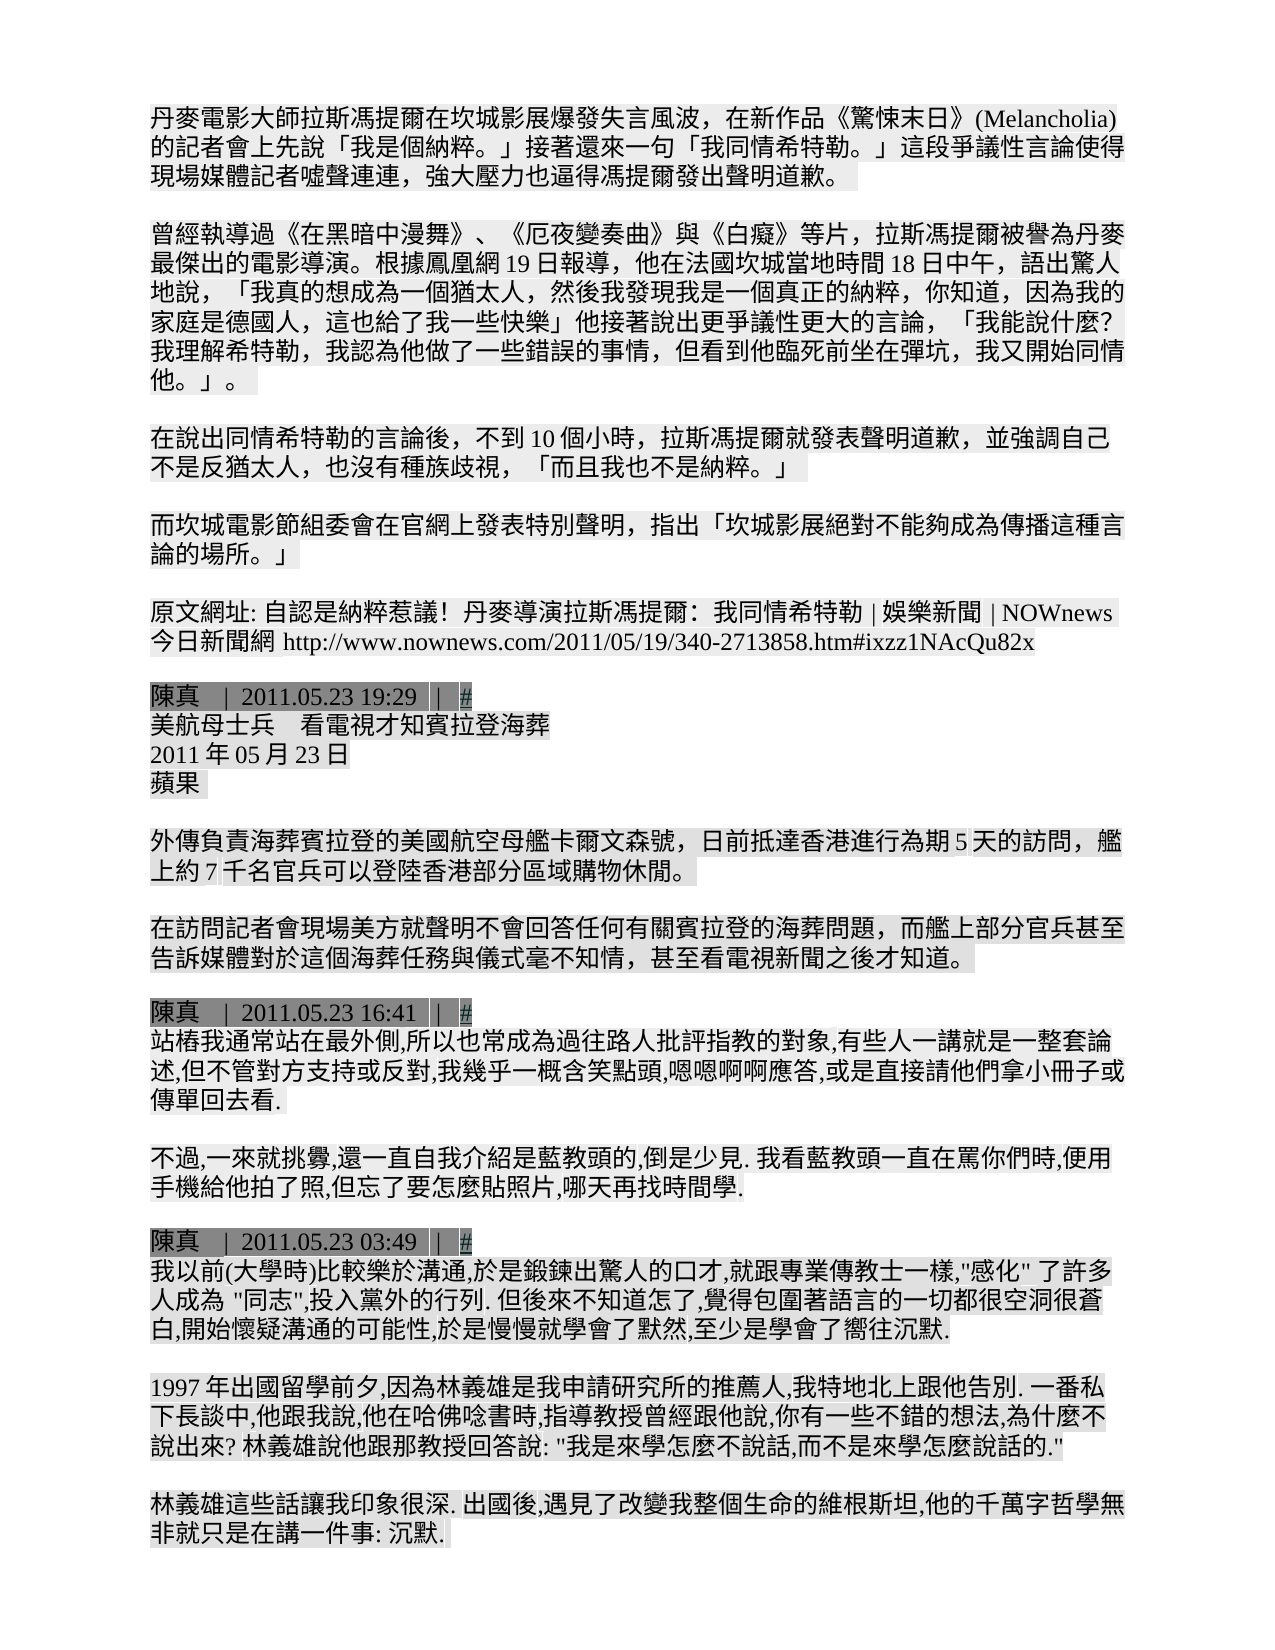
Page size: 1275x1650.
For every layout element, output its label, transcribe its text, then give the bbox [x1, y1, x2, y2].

text 我以前(大學時)比較樂於溝通,於是鍛鍊出驚人的口才,就跟專業傳教士一樣,"感化" 了許多人成為 "同志",投入黨外的行列. 但後來不知道怎了,覺得包圍著語言的一切都很空洞很蒼白,開始懷疑溝通的可能性,於是慢慢就學會了默然,至少是學會了嚮往沉默. 1997年出國留學前夕,因為林義雄是我申請研究所的推薦人,我特地北上跟他告別. 一番私下長談中,他跟我說,他在哈佛唸書時,指導教授曾經跟他說,你有一些不錯的想法,為什麼不說出來? 林義雄說他跟那教授回答說: "我是來學怎麼不說話,而不是來學怎麼說話的." 林義雄這些話讓我印象很深. 出國後,遇見了改變我整個生命的維根斯坦,他的千萬字哲學無非就只是在講一件事: 沉默. [150, 1257, 1125, 1548]
text 陳真 | 2011.05.23 19:29 | # [150, 682, 1125, 711]
text 陳真 | 2011.05.23 03:49 | # [150, 1227, 1125, 1257]
text 美航母士兵 看電視才知賓拉登海葬 2011年05月23日 蘋果 外傳負責海葬賓拉登的美國航空母艦卡爾文森號，日前抵達香港進行為期5天的訪問，艦上約7千名官兵可以登陸香港部分區域購物休閒。 在訪問記者會現場美方就聲明不會回答任何有關賓拉登的海葬問題，而艦上部分官兵甚至告訴媒體對於這個海葬任務與儀式毫不知情，甚至看電視新聞之後才知道。 [150, 711, 1125, 973]
text 站樁我通常站在最外側,所以也常成為過往路人批評指教的對象,有些人一講就是一整套論述,但不管對方支持或反對,我幾乎一概含笑點頭,嗯嗯啊啊應答,或是直接請他們拿小冊子或傳單回去看. 不過,一來就挑釁,還一直自我介紹是藍教頭的,倒是少見. 我看藍教頭一直在罵你們時,便用手機給他拍了照,但忘了要怎麼貼照片,哪天再找時間學. [150, 1027, 1125, 1202]
text 陳真 | 2011.05.23 16:41 | # [150, 998, 1125, 1027]
text 我很不喜歡拉斯馮提爾的電影,感覺很做作,但他這回講的話卻深得我心. 把希特勒給妖魔化,意味著我們若不是對人性一無所知,就是故做純潔無辜狀. 類似的想法我寫過很多. 不管是納粹或希特勒,全是正常人性,而非人性以外的特殊表現.硬要把他們給妖魔化,那只是在自欺欺人. 這就好像美國很喜歡把反對者或反抗者給冠上恐怖份子的稱號,彷彿這些人性格異常,心智瘋狂,整天就只是想讓全世界的好人都活不下去. 這只能當成卡通聽聽,不能當真,聽起來就像科學小飛俠大戰惡魔黨. 記得很多年前我寫過一篇文章好像叫 "亂世兒女黑寡婦",講車臣一些寡婦,丈夫喪生於侵略者之手,於是她們自己也成為戰士,做出一些綁架人質的反抗行動,結果卻被俄方滲透全部被殺. 從影像記錄中,你可以看到這些女生,其實就跟任何一個鄰家婦女或你的公司同事沒兩樣,看到人質哭,自己也跟著哭,拿起槍時手還會發抖. 我用說的說不清,如果你也能看到她們過去所拍的那些充滿歡樂的居家生活照,你一定會同意,她們就是我們,我們就是她們,根本沒兩樣. 納粹也一樣. 他們都是正常人,有著正常人性. 我敢說,美國那些當官的人渣一定也一樣,他們雖然幹著人渣勾當,用心殘忍而險惡,但他們畢竟還是人而不是妖. 若以為他們只是一些極其特殊的異類,那你只是在自欺欺人. 關於希特勒有兩部電影拍得特別好,一部就是拉斯馮提爾所說的帝國毀滅(donwnfall),一部屬紀錄性質叫blind spot(盲點),我不知道台灣有沒有演過. 毫無疑問,就跟馮提爾一樣,我也能理解希特勒,同時也對他充滿同情. 陳真 ========== 拉斯馮提爾 再辯希特勒也有人性 2011-05-22 中國時報 【張士達／坎城報導】 第64屆坎城影展將落幕，將於台北時間23日（周一）凌晨１點半舉行頒獎典禮，但丹麥導演拉斯馮提爾因納粹話題遭逐出影展，卻成直到閉幕前夕，都盤旋不去的陰影。他的影片《驚悚末日》就算得獎，他仍不准出席晚會，無法領獎，寫下影展首例。他自嘲，很喜歡坎城大會送給他的「不受歡迎的人」這個新封號。 馮提爾對說的玩笑話「我是納粹」、「我可以了解希特勒」雖道歉，但認為外界誤解了他的意思，他並非支持希特勒所做的事，而是在看過描述希特勒最後一段生命的德國電影《帝國毀滅》後，發現希特勒也只是個凡人，「我們每個人心中都有納粹，希特勒心中也有人性，若對這點視而不見，那才是危險的事。」坎城將他逐出影展的強烈手段，引起寒蟬效應，隨後數日，影人多對納粹話題避之唯恐不及。 ========= 馮-提爾談《憂鬱症》:我是納粹 要拍重口味毛片北京新浪網 (2011-05-19 05:28) 新浪娛樂訊 戛納當地時間5月18日中午，丹麥大導演拉斯-馮-提爾(Lars von Trier)攜幾位主演克里斯滕-鄧斯特(Kirsten Dunst)、夏洛特-甘斯伯格(Charlotte Gainsbourg)、約翰-赫特(John Hurt)等人出席了競賽片《憂鬱症》(Melancholia)的記者會。儘管影片的末日主題和拉斯-馮-提爾作品一貫的黑暗和壓抑相比有過之而無不及，但這場記者會卻異常輕鬆愉快，不過口無遮攔、幾乎沒一句正經話的提爾還是拋出了一句可能會引發所有人不安的笑話：“我是個納粹，我同情希特勒。” 拉斯-馮-提爾一向也不算是個特別會和媒體打交道的人，每次來戛納的例行參賽影片記者會也都是恨不得和記者們劍拔弩張，但在今日的發布會上，提爾將這種精神提高到了一個新的境界。在被某媒體問到有關自己的德國血統時，馮-提爾的回答異常糾結但句句讓人捏把汗，事實上如果不是在戛納而在別的場合發表這番言論，他級有可能陷入到巨大的麻煩中。 “很久以來我一直以為自己是個猶太人，而且我也很樂意當個猶太人，”他說，“但後來我遇到了蘇珊娜-比爾(Susanne Bier，丹麥籍猶太女導演)，這讓我不怎麼開心了。但之後我發現自己其實是個納粹。我的家人是德國人，這到也讓我樂在其中。我能說什麼呢？我理解希特勒，還有點同情他。” (注釋：在1989年，拉斯-馮-提爾臨終的母親告訴他，他的父親其實並不是他的親生父親，真正的親生父親是他母親昔日的老板，一位出身經典音樂世家的德國人，據說她這麼做是為了讓拉斯-馮-提爾的基因中帶點藝術家的特質。) 即使一個人犀利如馮-提爾也會意識到有些言論，特別是涉及希特勒和納粹的，即使是在世界上最言論自由的地方也不能如此口無遮攔，為此他很快又做出補充：“我不是說我認可二戰，我也不是反猶份子，其實對蘇珊娜-比爾也沒什麼意見，其實我對他們(猶太人)還很有好感。包括所有的猶太人……不過，以色列的確是個討厭鬼，但……”隨著身邊的兩位女主角顯得有些尷尬地瞪著他，馮-提爾停頓了一下，有點不知道該如何說下去：“這下我要怎麼把這句話說圓呢？好吧，我是個納粹。”不知道是出于尷尬還是發自內心，在場的多數媒體還是發出了不少的笑聲。 不過這位大師並沒過足嘴癮，在談到這部有些“主旋律”的《憂鬱症》時，馮-提爾做了這樣的點評：“可能很垃圾，有很大的可能性不值一看。”在說到下一部作品的計劃時，他又表示會和克里斯滕-鄧斯特及夏洛特-甘斯伯格兩位女星合作一部重口味色情片，“沒什麼多餘內容，就她們倆表演各種性愛，全部都是讓你不爽的那種重口味，片長嘛……大概有3，個小時吧。”他說。 最後，有記者問到，一向反好萊塢商業大片的馮-提爾在《憂鬱症》中表現出了商業大片的傾向，是否將來也有可能會搞大製作？這位大師依然沒打算認真地回答這最後一個問題：“是的，我們納粹要搞都喜歡搞大的，也許我會來個‘最後解決方案(納粹對猶太人的種族滅絕政策)’。” 拉斯-馮-提爾在戛納期間還公布了個重大消息，他和馬丁-斯科塞斯將合作，翻拍自己2003年的作品《五道障礙》(The Five Obstructions)。(新浪娛樂前方報導組發自戛納/Lee) ================== 自認是納粹惹議！丹麥導演拉斯馮提爾：我同情希特勒 NOWnews.com 今日新聞網 2011年5月19日 21:01 拉斯馮提爾(Lars von Trier，圖右)的「同情希特勒」言論，據傳讓克絲汀鄧斯特(Kirsten Dunst，圖左)非常尷尬。(圖片來源／達志影像／美聯社) .影劇中心／綜合報導 丹麥電影大師拉斯馮提爾在坎城影展爆發失言風波，在新作品《驚悚末日》(Melancholia)的記者會上先說「我是個納粹。」接著還來一句「我同情希特勒。」這段爭議性言論使得現場媒體記者噓聲連連，強大壓力也逼得馮提爾發出聲明道歉。 曾經執導過《在黑暗中漫舞》、《厄夜變奏曲》與《白癡》等片，拉斯馮提爾被譽為丹麥最傑出的電影導演。根據鳳凰網19日報導，他在法國坎城當地時間18日中午，語出驚人地說，「我真的想成為一個猶太人，然後我發現我是一個真正的納粹，你知道，因為我的家庭是德國人，這也給了我一些快樂」他接著說出更爭議性更大的言論，「我能說什麼？我理解希特勒，我認為他做了一些錯誤的事情，但看到他臨死前坐在彈坑，我又開始同情他。」。 在說出同情希特勒的言論後，不到10個小時，拉斯馮提爾就發表聲明道歉，並強調自己不是反猶太人，也沒有種族歧視，「而且我也不是納粹。」 而坎城電影節組委會在官網上發表特別聲明，指出「坎城影展絕對不能夠成為傳播這種言論的場所。」 原文網址: 自認是納粹惹議！丹麥導演拉斯馮提爾：我同情希特勒 | 娛樂新聞 | NOWnews 今日新聞網 http://www.nownews.com/2011/05/19/340-2713858.htm#ixzz1NAcQu82x [150, 75, 1125, 657]
